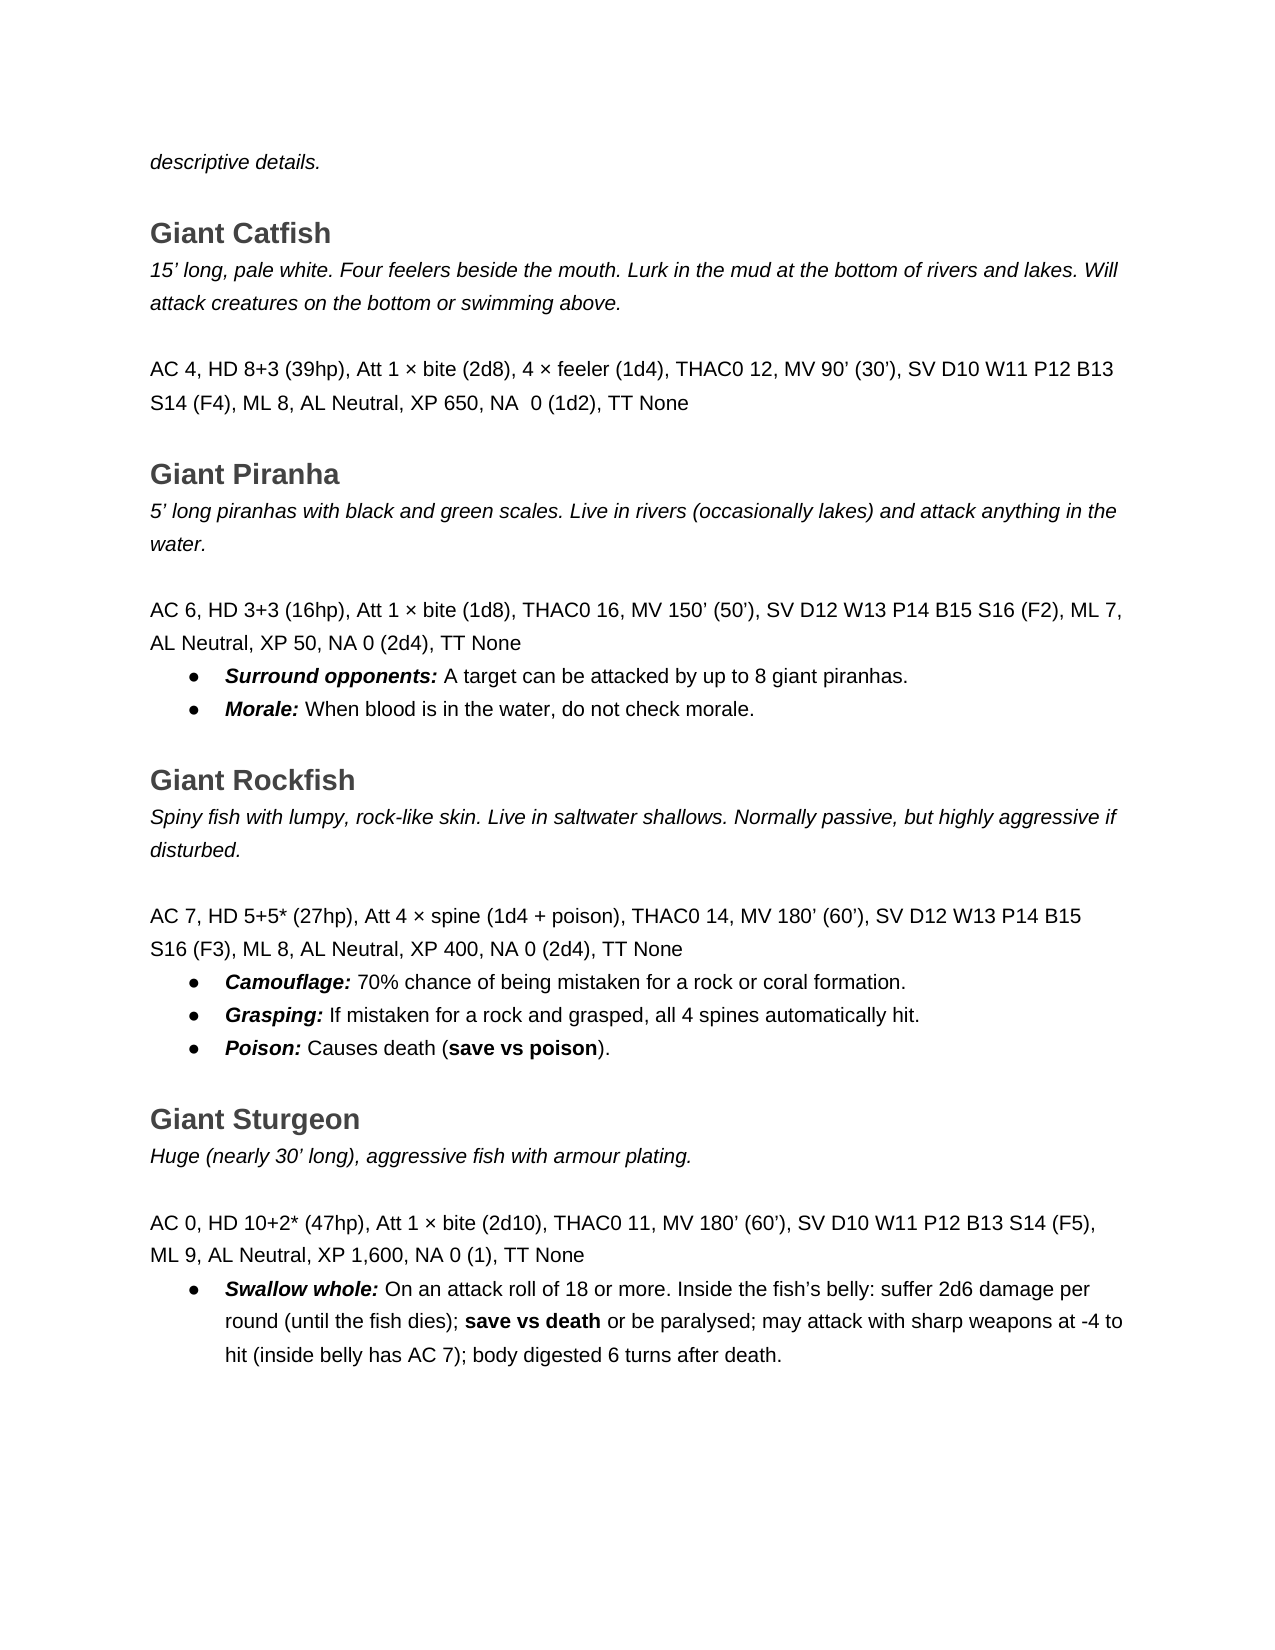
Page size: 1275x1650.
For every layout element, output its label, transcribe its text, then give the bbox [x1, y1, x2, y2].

text Huge (nearly 30’ long), aggressive fish with armour plating. [150, 1144, 1125, 1168]
list Grasping: If mistaken for a rock and grasped, all 4 spines automatically hit. [187, 1003, 1125, 1027]
list Camouflage: 70% chance of being mistaken for a rock or coral formation. [187, 970, 1125, 994]
text 15’ long, pale white. Four feelers beside the mouth. Lurk in the mud at the bottom of rivers and lakes. Will attack creatures on the bottom or swimming above. [150, 258, 1125, 315]
text 5’ long piranhas with black and green scales. Live in rivers (occasionally lakes) and attack anything in the water. [150, 498, 1125, 556]
list Morale: When blood is in the water, do not check morale. [187, 697, 1125, 721]
text AC 0, HD 10+2* (47hp), Att 1 × bite (2d10), THAC0 11, MV 180’ (60’), SV D10 W11 P12 B13 S14 (F5), ML 9, AL Neutral, XP 1,600, NA 0 (1), TT None [150, 1210, 1125, 1267]
list Surround opponents: A target can be attacked by up to 8 giant piranhas. [187, 664, 1125, 688]
subtitle Giant Piranha [150, 457, 1125, 490]
text AC 6, HD 3+3 (16hp), Att 1 × bite (1d8), THAC0 16, MV 150’ (50’), SV D12 W13 P14 B15 S16 (F2), ML 7, AL Neutral, XP 50, NA 0 (2d4), TT None [150, 598, 1125, 654]
subtitle Giant Catfish [150, 216, 1125, 250]
text AC 7, HD 5+5* (27hp), Att 4 × spine (1d4 + poison), THAC0 14, MV 180’ (60’), SV D12 W13 P14 B15 S16 (F3), ML 8, AL Neutral, XP 400, NA 0 (2d4), TT None [150, 904, 1125, 961]
list Poison: Causes death (save vs poison). [187, 1036, 1125, 1060]
list Swallow whole: On an attack roll of 18 or more. Inside the fish’s belly: suffer 2d6 damage per round (until the fish dies); save vs death or be paralysed; may attack with sharp weapons at -4 to hit (inside belly has AC 7); body digested 6 turns after death. [187, 1276, 1125, 1366]
text Spiny fish with lumpy, rock-like skin. Live in saltwater shallows. Normally passive, but highly aggressive if disturbed. [150, 805, 1125, 862]
text descriptive details. [150, 150, 1125, 174]
text AC 4, HD 8+3 (39hp), Att 1 × bite (2d8), 4 × feeler (1d4), THAC0 12, MV 90’ (30’), SV D10 W11 P12 B13 S14 (F4), ML 8, AL Neutral, XP 650, NA 0 (1d2), TT None [150, 357, 1125, 414]
subtitle Giant Rockfish [150, 763, 1125, 797]
subtitle Giant Sturgeon [150, 1102, 1125, 1136]
